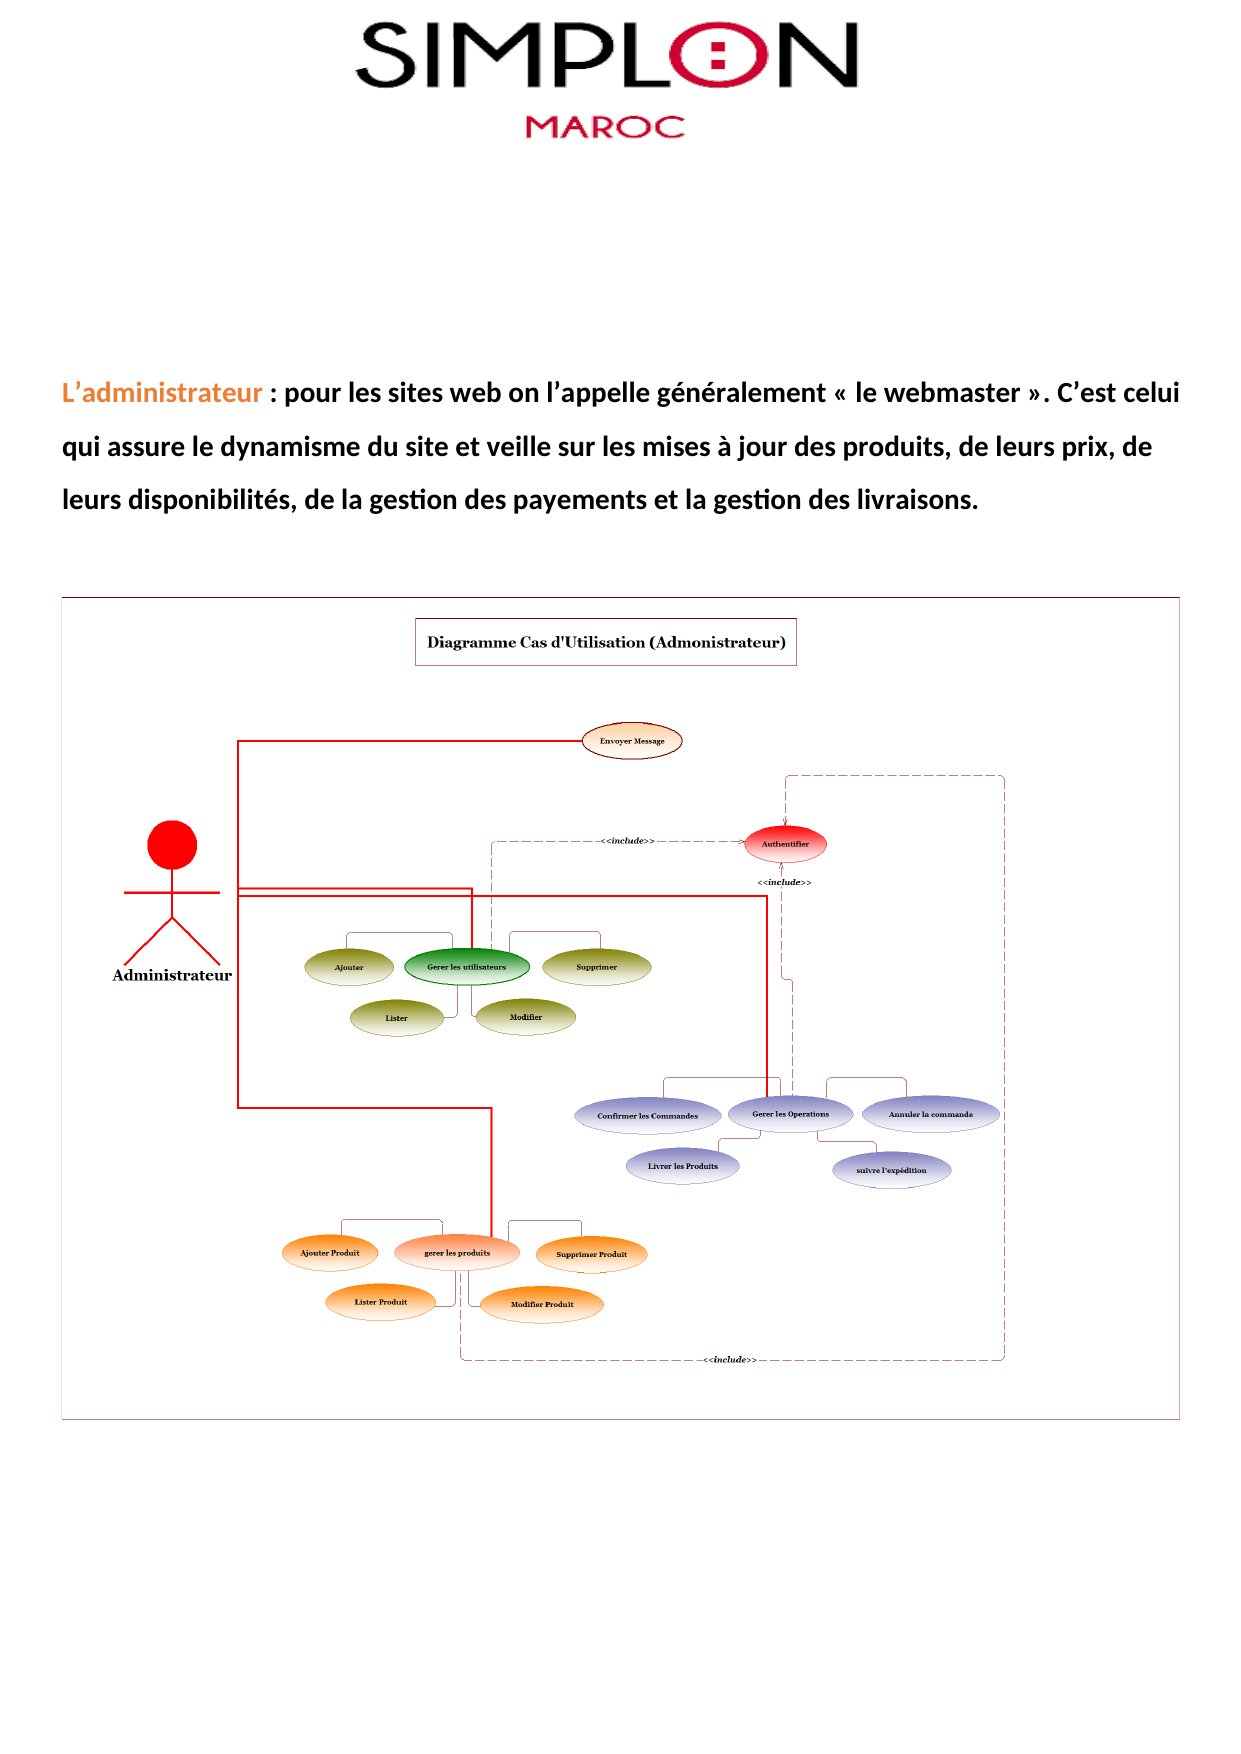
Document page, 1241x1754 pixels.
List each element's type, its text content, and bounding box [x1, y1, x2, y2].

text L’administrateur : pour les sites web on l’appelle généralement « le webmaster ». C’est celui qui assure le dynamisme du site et veille sur les mises à jour des produits, de leurs prix, de leurs disponibilités, de la gestion des payements et la gestion des livraisons. [62, 374, 1181, 517]
